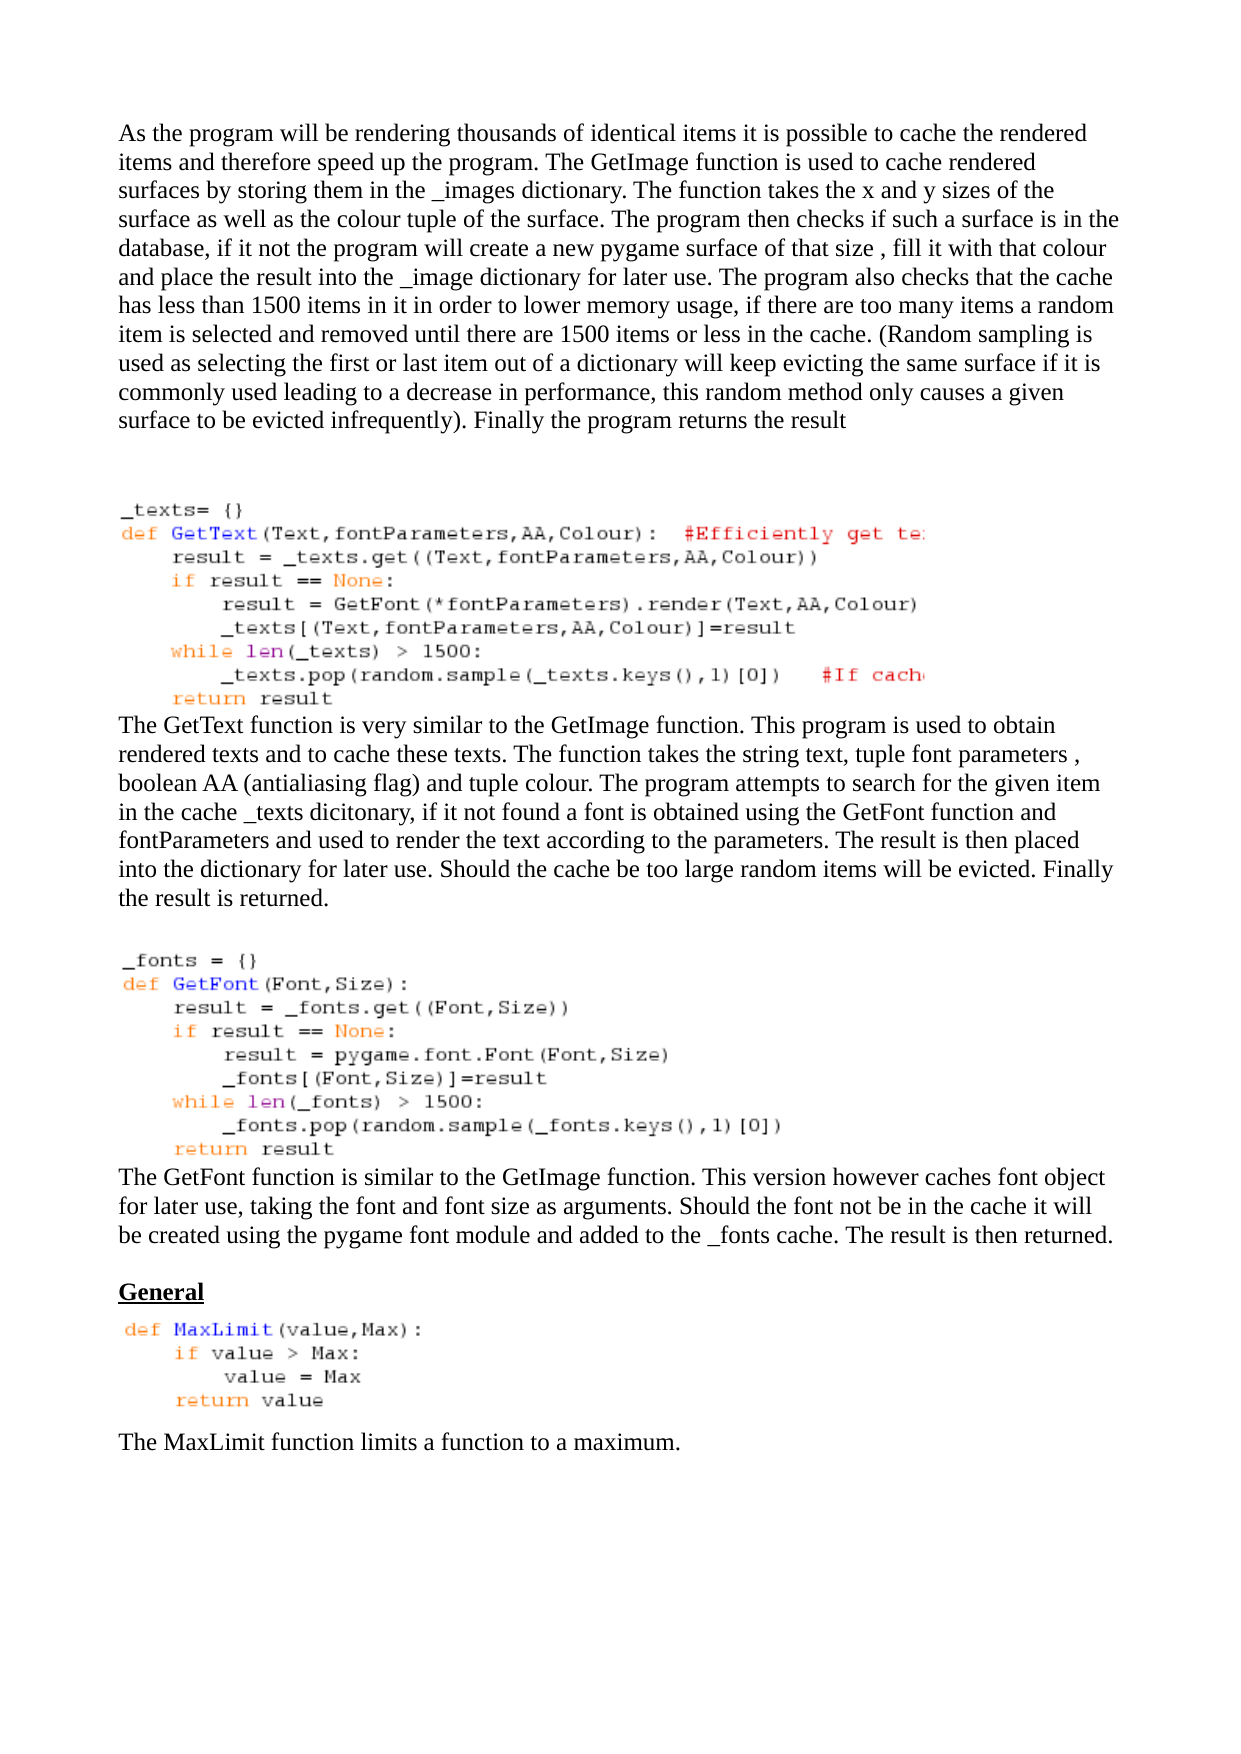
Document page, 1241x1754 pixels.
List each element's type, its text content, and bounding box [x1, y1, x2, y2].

text The GetFont function is similar to the GetImage function. This version however caches font object for later use, taking the font and font size as arguments. Should the font not be in the cache it will be created using the pygame font module and added to the _fonts cache. The result is then returned. [118, 941, 1122, 1249]
picture [118, 491, 925, 711]
text As the program will be rendering thousands of identical items it is possible to cache the rendered items and therefore speed up the program. The GetImage function is used to cache rendered surfaces by storing them in the _images dictionary. The function takes the x and y sizes of the surface as well as the colour tuple of the surface. The program then checks if such a surface is in the database, if it not the program will create a new pygame surface of that size , fill it with that colour and place the result into the _image dictionary for later use. The program also checks that the cache has less than 1500 items in it in order to lower memory usage, if there are too many items a random item is selected and removed until there are 1500 items or less in the cache. (Random sampling is used as selecting the first or last item out of a dictionary will keep evicting the same surface if it is commonly used leading to a decrease in performance, this random method only causes a given surface to be evicted infrequently). Finally the program returns the result [118, 118, 1122, 434]
text General [118, 1277, 1122, 1306]
picture [118, 1306, 437, 1427]
picture [118, 940, 789, 1163]
text The MaxLimit function limits a function to a maximum. [118, 1306, 1122, 1455]
text The GetText function is very similar to the GetImage function. This program is used to obtain rendered texts and to cache these texts. The function takes the string text, tuple font parameters , boolean AA (antialiasing flag) and tuple colour. The program attempts to search for the given item in the cache _texts dicitonary, if it not found a font is obtained using the GetFont function and fontParameters and used to render the text according to the parameters. The result is then placed into the dictionary for later use. Should the cache be too large random items will be evicted. Finally the result is returned. [118, 492, 1122, 912]
